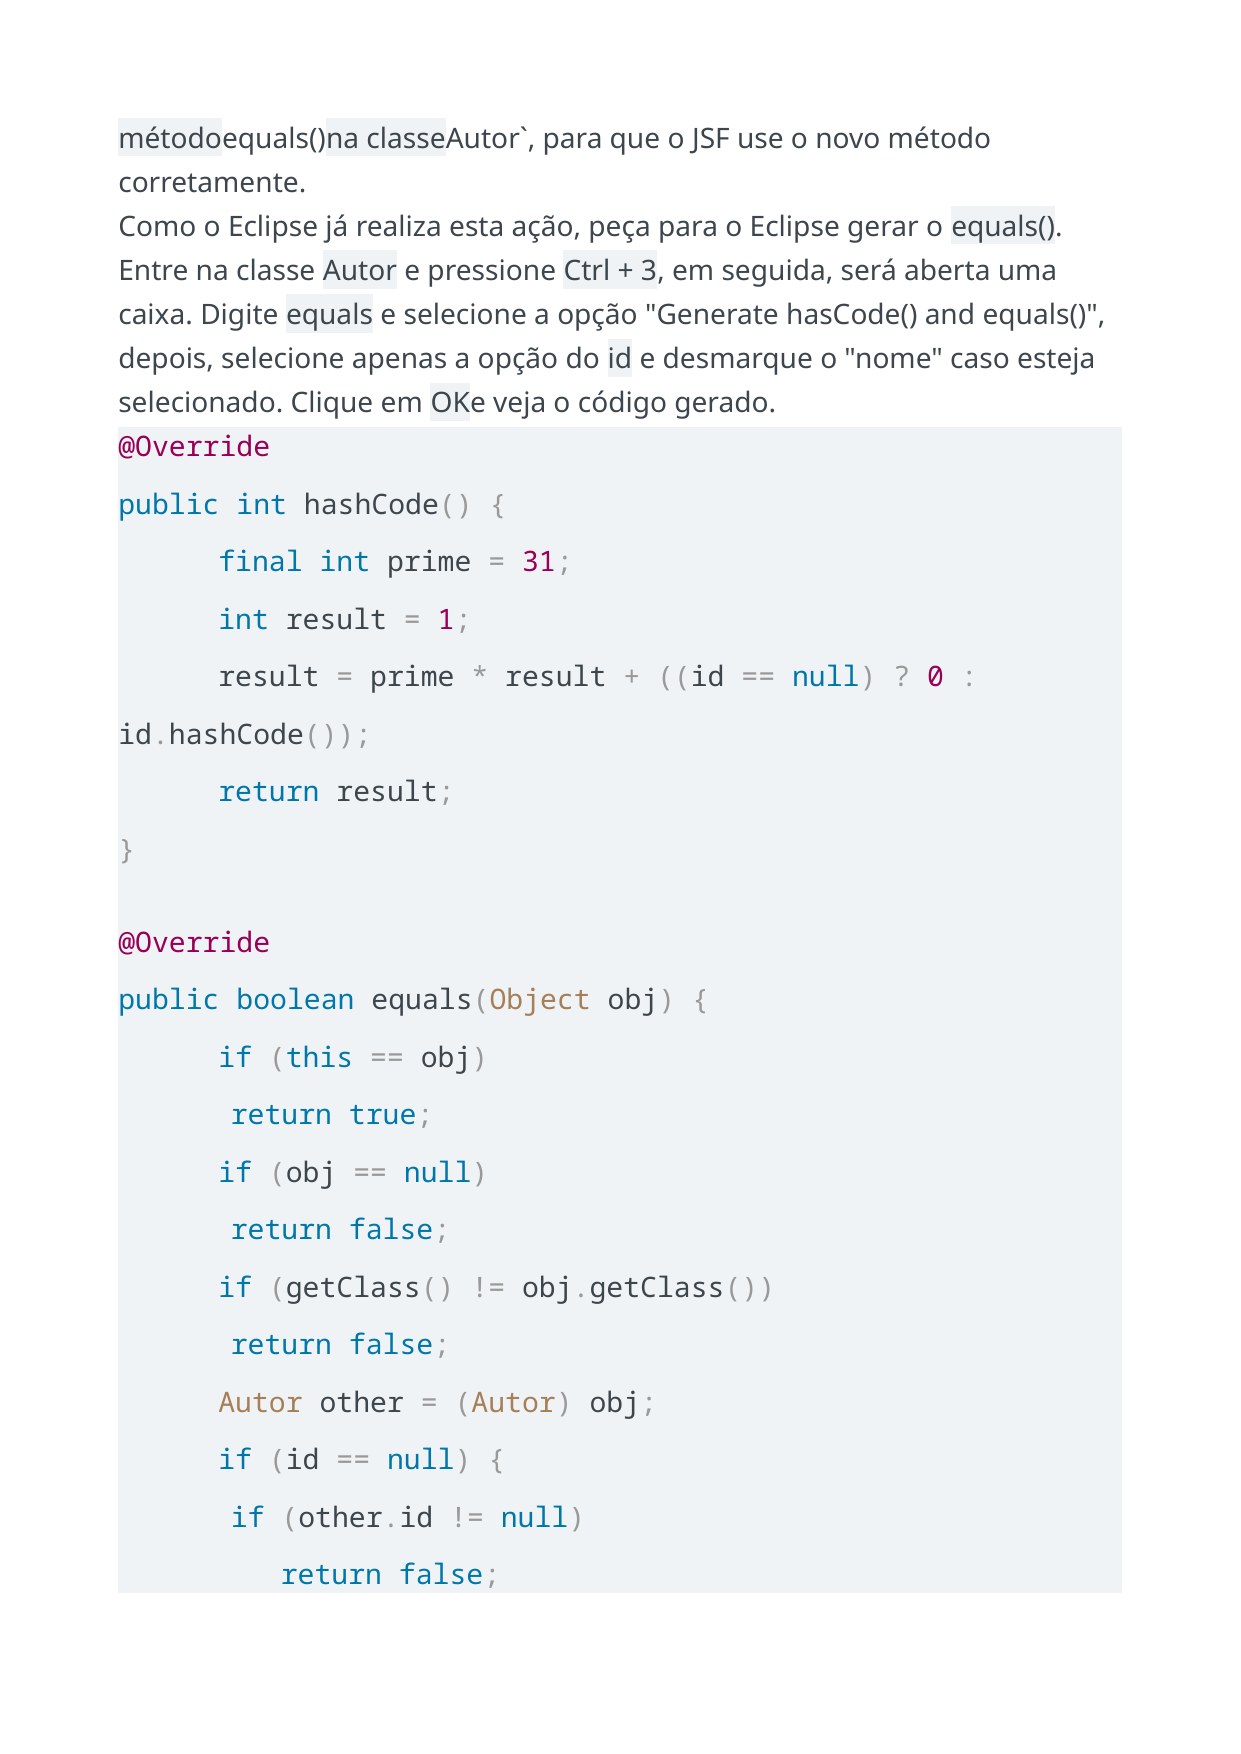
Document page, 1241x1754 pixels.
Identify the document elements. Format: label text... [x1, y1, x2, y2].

text if (other.id != null) [118, 1497, 1122, 1535]
text public boolean equals(Object obj) { [118, 979, 1122, 1018]
text Autor other = (Autor) obj; [118, 1382, 1122, 1420]
text result = prime * result + ((id == null) ? 0 : id.hashCode()); [118, 657, 1122, 752]
text métodoequals()na classeAutor`, para que o JSF use o novo método corretamente. [118, 118, 1122, 201]
text Como o Eclipse já realiza esta ação, peça para o Eclipse gerar o equals(). Entre na classe Autor e pressione Ctrl + 3, em seguida, será aberta uma caixa. Digite equals e selecione a opção "Generate hasCode() and equals()", depois, selecione apenas a opção do id e desmarque o "nome" caso esteja selecionado. Clique em OKe veja o código gerado. [118, 206, 1122, 421]
text @Override [118, 922, 1122, 960]
text if (id == null) { [118, 1439, 1122, 1478]
text if (obj == null) [118, 1152, 1122, 1190]
text return false; [118, 1209, 1122, 1248]
text return false; [118, 1554, 1122, 1593]
text return result; [118, 772, 1122, 810]
text return false; [118, 1324, 1122, 1363]
text @Override [118, 427, 1122, 465]
text if (this == obj) [118, 1037, 1122, 1075]
text return true; [118, 1094, 1122, 1133]
text public int hashCode() { [118, 484, 1122, 522]
text int result = 1; [118, 599, 1122, 637]
text if (getClass() != obj.getClass()) [118, 1267, 1122, 1305]
text final int prime = 31; [118, 542, 1122, 580]
text } [118, 829, 1122, 867]
